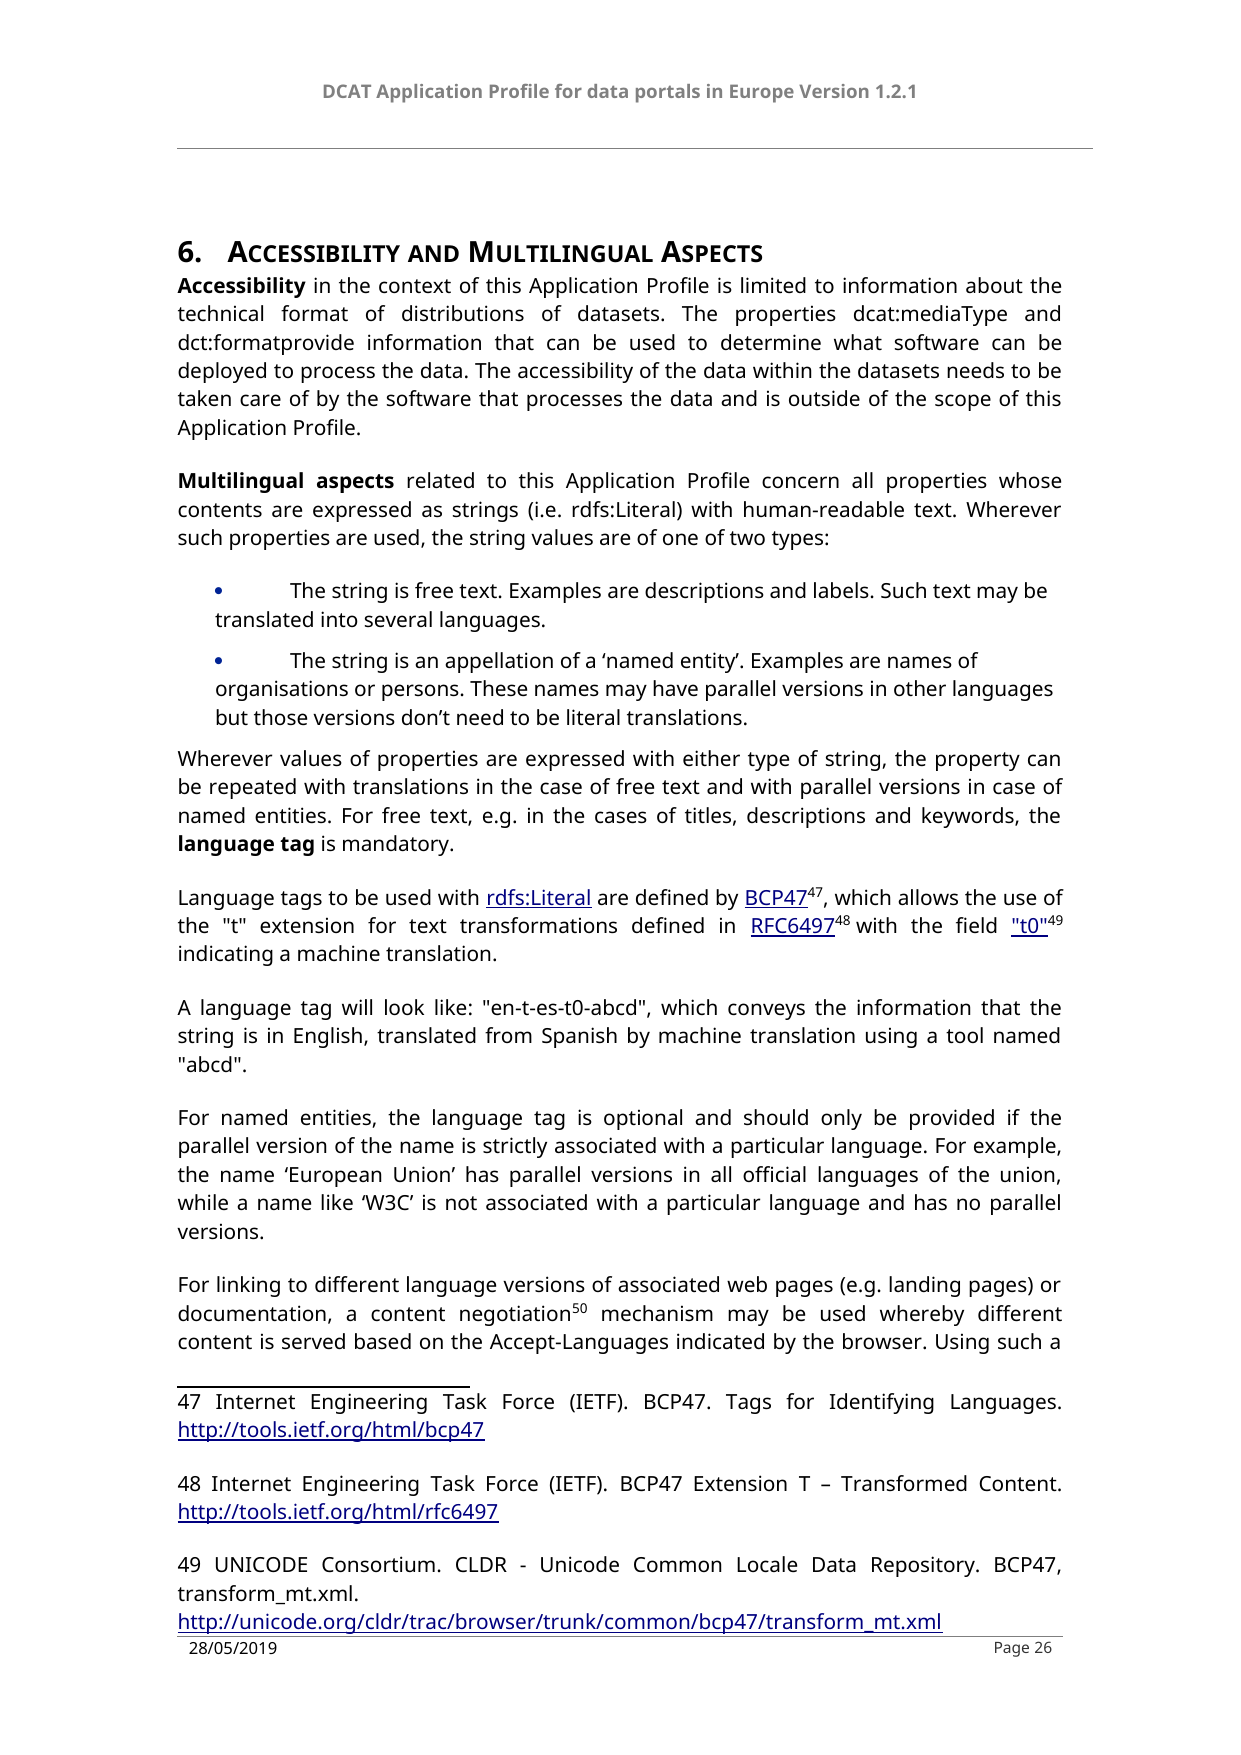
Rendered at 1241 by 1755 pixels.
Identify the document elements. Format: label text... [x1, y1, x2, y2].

text Accessibility in the context of this Application Profile is limited to information about the technical format of distributions of datasets. The properties dcat:mediaType and dct:formatprovide information that can be used to determine what software can be deployed to process the data. The accessibility of the data within the datasets needs to be taken care of by the software that processes the data and is outside of the scope of this Application Profile. [177, 271, 1063, 441]
text For linking to different language versions of associated web pages (e.g. landing pages) or documentation, a content negotiation mechanism may be used whereby different content is served based on the Accept-Languages indicated by the browser. Using such a [177, 1270, 1063, 1356]
text Wherever values of properties are expressed with either type of string, the property can be repeated with translations in the case of free text and with parallel versions in case of named entities. For free text, e.g. in the cases of titles, descriptions and keywords, the language tag is mandatory. [177, 744, 1063, 858]
text UNICODE Consortium. CLDR - Unicode Common Locale Data Repository. BCP47, transform_mt.xml. http://unicode.org/cldr/trac/browser/trunk/common/bcp47/transform_mt.xml [177, 1551, 1063, 1636]
text Internet Engineering Task Force (IETF). BCP47. Tags for Identifying Languages. http://tools.ietf.org/html/bcp47 [177, 1387, 1063, 1444]
text Internet Engineering Task Force (IETF). BCP47 Extension T – Transformed Content. http://tools.ietf.org/html/rfc6497 [177, 1469, 1063, 1526]
list The string is an appellation of a ‘named entity’. Examples are names of organisations or persons. These names may have parallel versions in other languages but those versions don’t need to be literal translations. [215, 646, 1063, 731]
text For named entities, the language tag is optional and should only be provided if the parallel version of the name is strictly associated with a particular language. For example, the name ‘European Union’ has parallel versions in all official languages of the union, while a name like ‘W3C’ is not associated with a particular language and has no parallel versions. [177, 1103, 1063, 1245]
subtitle Accessibility and Multilingual Aspects [177, 231, 1063, 271]
list The string is free text. Examples are descriptions and labels. Such text may be translated into several languages. [215, 577, 1063, 633]
text Multilingual aspects related to this Application Profile concern all properties whose contents are expressed as strings (i.e. rdfs:Literal) with human-readable text. Wherever such properties are used, the string values are of one of two types: [177, 466, 1063, 552]
text Language tags to be used with rdfs:Literal are defined by BCP47, which allows the use of the "t" extension for text transformations defined in RFC6497 with the field "t0" indicating a machine translation. [177, 883, 1063, 968]
text A language tag will look like: "en-t-es-t0-abcd", which conveys the information that the string is in English, translated from Spanish by machine translation using a tool named "abcd". [177, 993, 1063, 1078]
